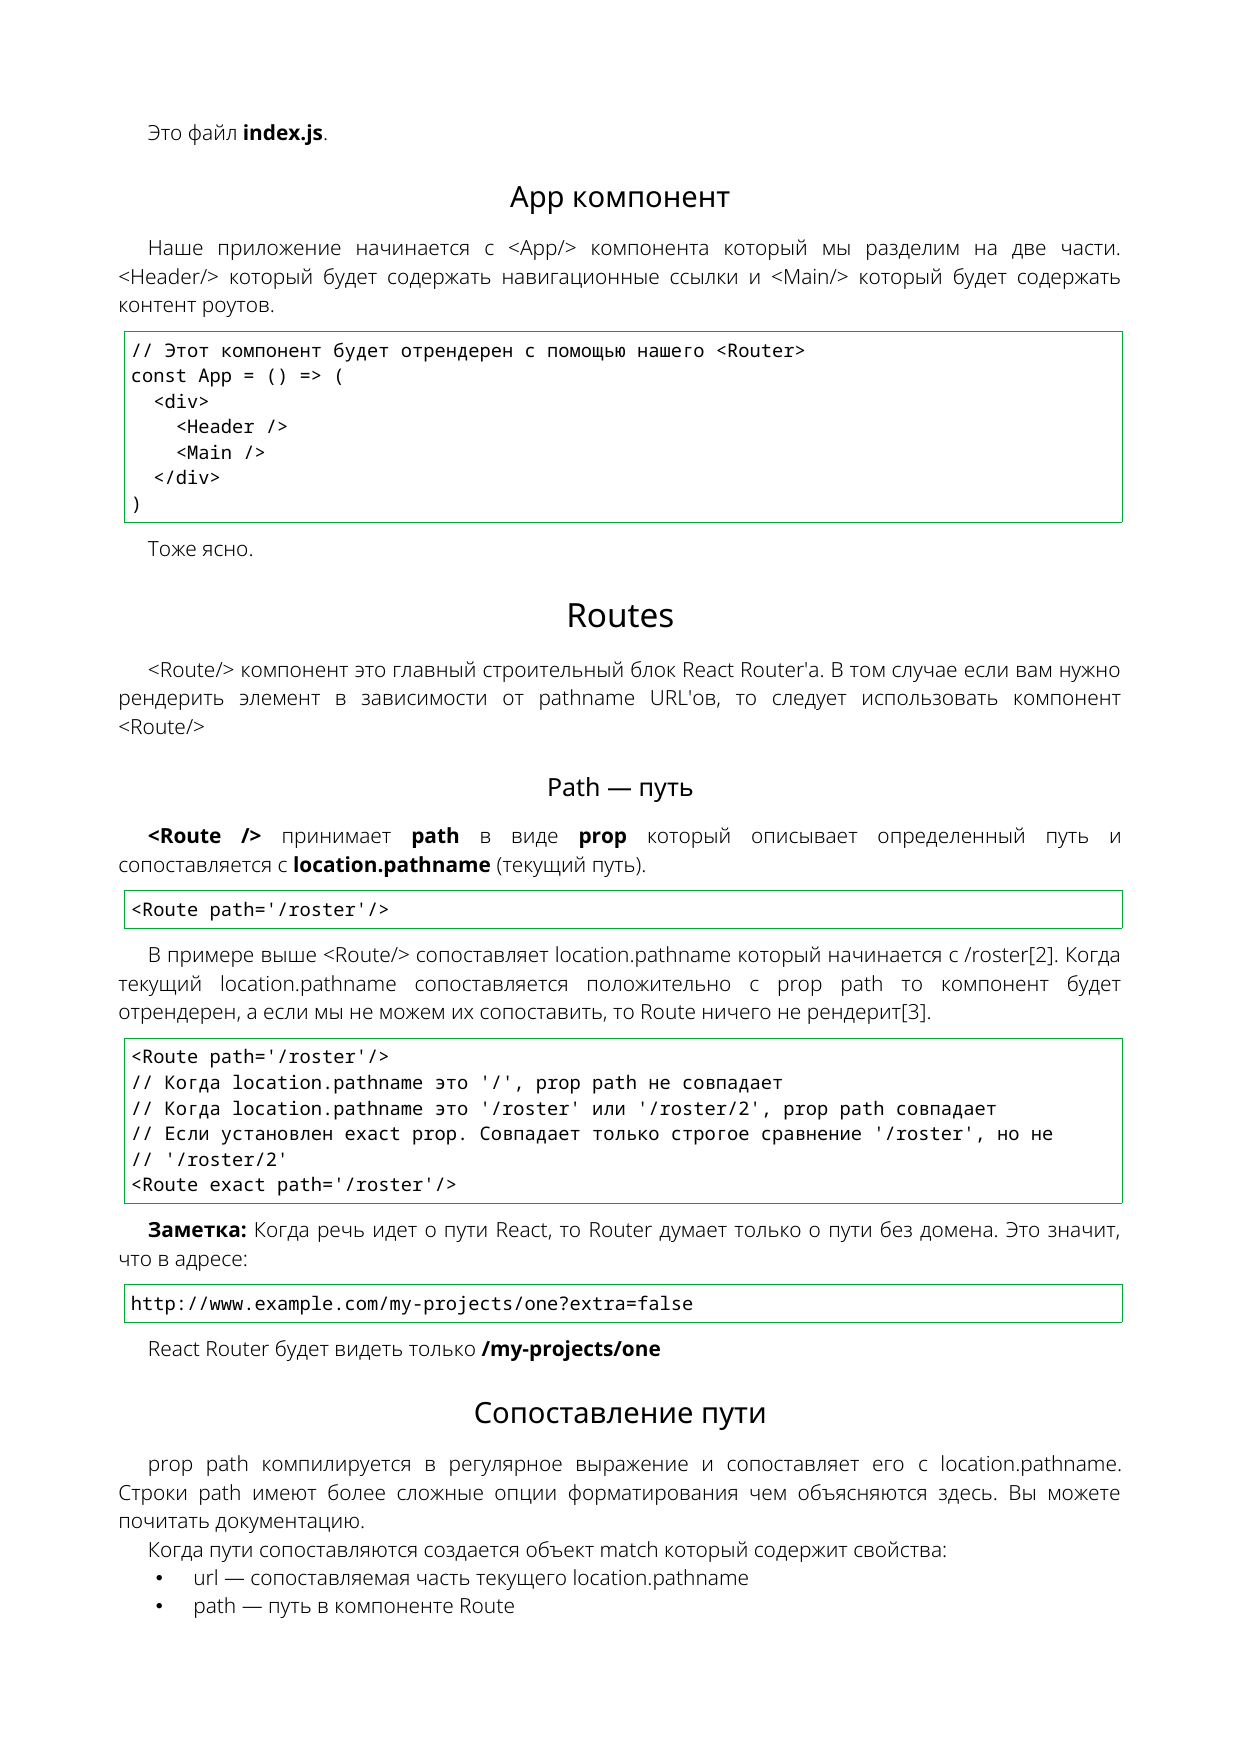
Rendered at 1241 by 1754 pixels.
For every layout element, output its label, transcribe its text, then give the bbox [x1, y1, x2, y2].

text Это файл index.js. [118, 118, 1122, 147]
text <Route exact path='/roster'/> [125, 1165, 1122, 1203]
list path — путь в компоненте Route [156, 1592, 1122, 1620]
text const App = () => ( [125, 356, 1122, 382]
text Когда пути сопоставляются создается объект match который содержит свойства: [118, 1535, 1122, 1563]
text <Route /> принимает path в виде prop который описывает определенный путь и сопоставляется с location.pathname (текущий путь). [118, 821, 1122, 878]
text <Route/> компонент это главный строительный блок React Router'а. В том случае если вам нужно рендерить элемент в зависимости от pathname URL'ов, то следует использовать компонент <Route/> [118, 655, 1122, 740]
text React Router будет видеть только /my-projects/one [118, 1334, 1122, 1362]
text // Когда location.pathname это '/roster' или '/roster/2', prop path совпадает [125, 1088, 1122, 1114]
text </div> [125, 458, 1122, 484]
text <Route path='/roster'/> [125, 891, 1122, 928]
text Заметка: Когда речь идет о пути React, то Router думает только о пути без домена. Это значит, что в адресе: [118, 1215, 1122, 1272]
text // Когда location.pathname это '/', prop path не совпадает [125, 1063, 1122, 1088]
text prop path компилируется в регулярное выражение и сопоставляет его с location.pathname. Строки path имеют более сложные опции форматирования чем объясняются здесь. Вы можете почитать документацию. [118, 1449, 1122, 1535]
subtitle Сопоставление пути [118, 1392, 1122, 1432]
list url — сопоставляемая часть текущего location.pathname [156, 1563, 1122, 1592]
text // Если установлен exact prop. Совпадает только строгое сравнение '/roster', но не [125, 1114, 1122, 1139]
subtitle App компонент [118, 176, 1122, 216]
text Тоже ясно. [118, 534, 1122, 562]
text ) [125, 484, 1122, 522]
subtitle Path — путь [118, 770, 1122, 804]
text <Header /> [125, 407, 1122, 433]
text Наше приложение начинается с <App/> компонента который мы разделим на две части. <Header/> который будет содержать навигационные ссылки и <Main/> который будет содержать контент роутов. [118, 233, 1122, 319]
text // Этот компонент будет отрендерен с помощью нашего <Router> [125, 332, 1122, 356]
text // '/roster/2' [125, 1139, 1122, 1165]
text <div> [125, 382, 1122, 407]
text <Main /> [125, 433, 1122, 458]
text <Route path='/roster'/> [125, 1039, 1122, 1063]
text http://www.example.com/my-projects/one?extra=false [125, 1285, 1122, 1322]
text В примере выше <Route/> сопоставляет location.pathname который начинается с /roster[2]. Когда текущий location.pathname сопоставляется положительно с prop path то компонент будет отрендерен, а если мы не можем их сопоставить, то Route ничего не рендерит[3]. [118, 940, 1122, 1026]
subtitle Routes [118, 592, 1122, 637]
